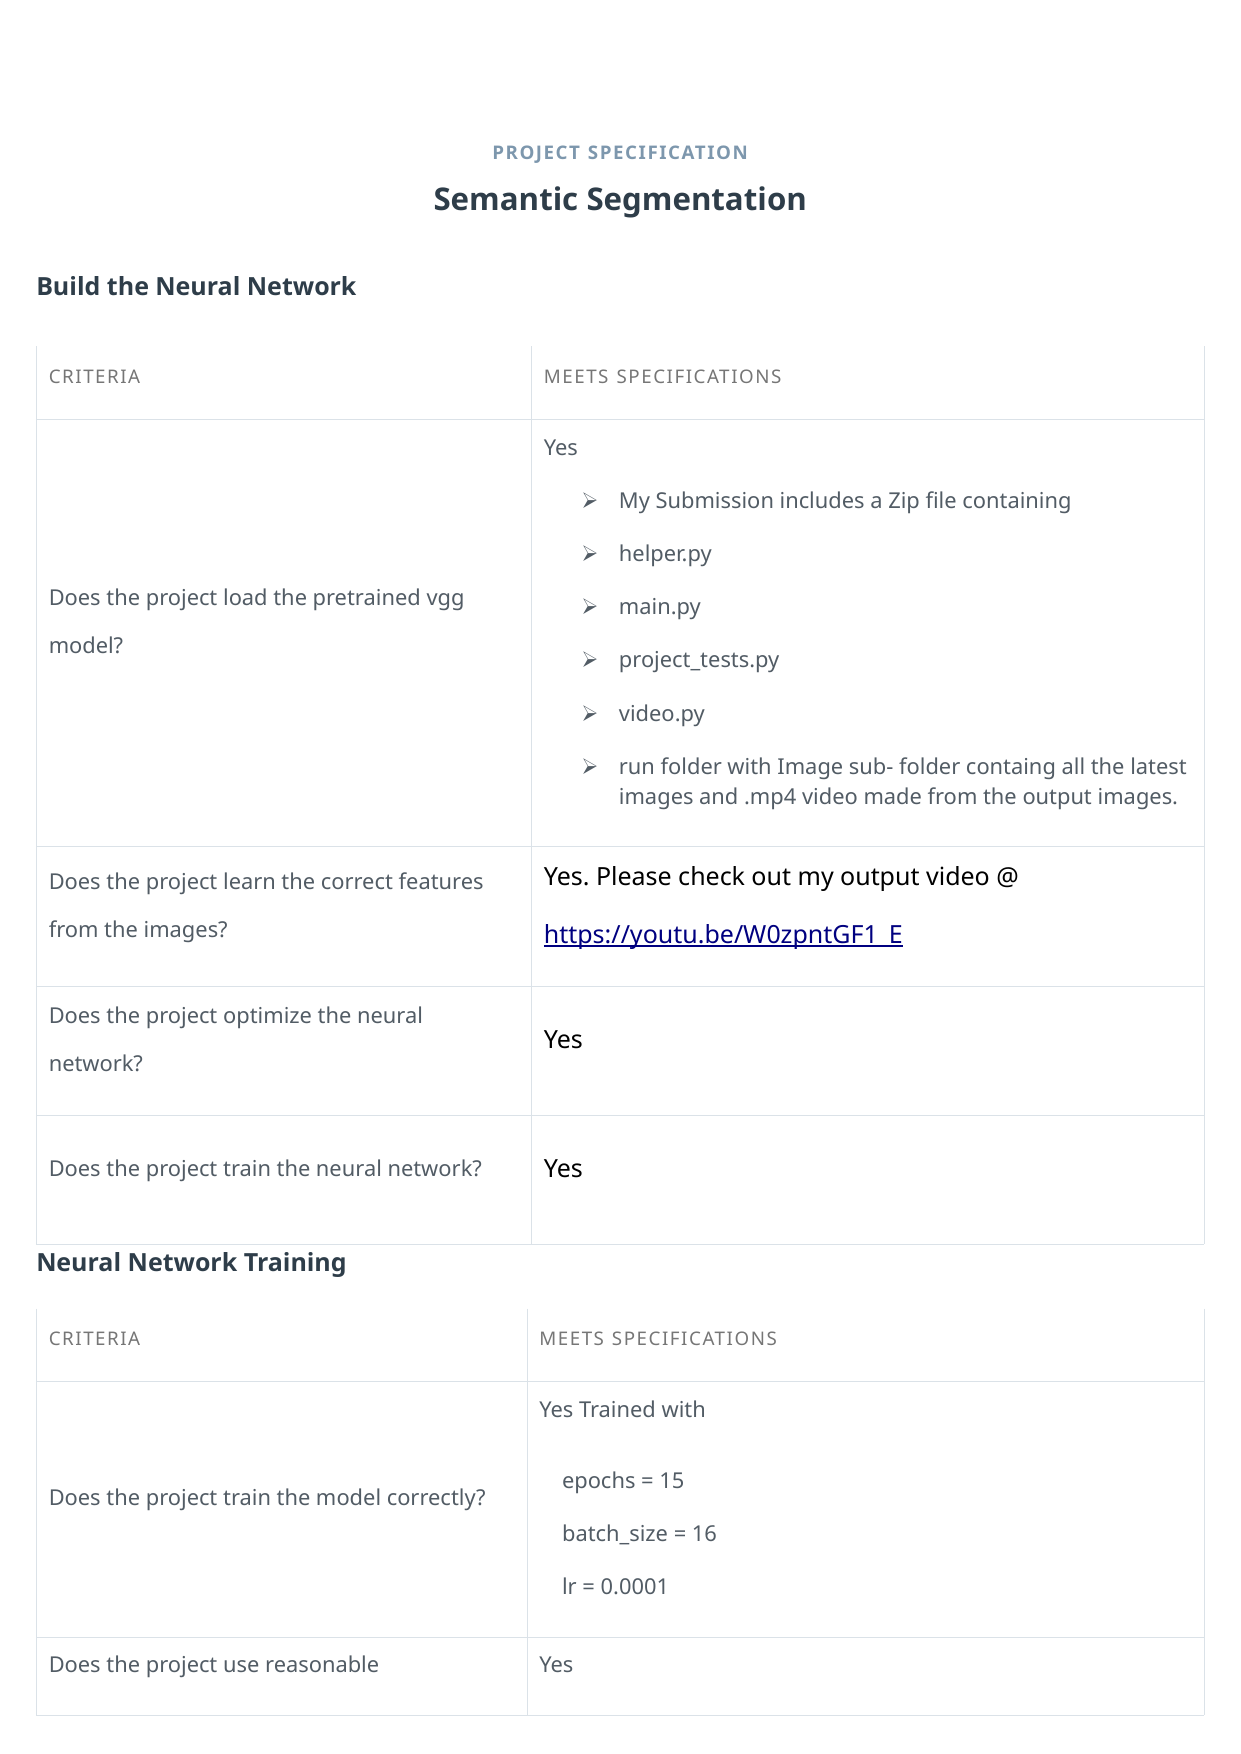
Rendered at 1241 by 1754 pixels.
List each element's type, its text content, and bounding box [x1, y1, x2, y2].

text Neural Network Training [36, 1245, 1204, 1278]
table_header CRITERIA [37, 1309, 527, 1381]
table_cell Yes [532, 1116, 1204, 1244]
table_header MEETS SPECIFICATIONS [532, 346, 1204, 419]
table_cell Yes [532, 987, 1204, 1115]
table_cell Yes My Submission includes a Zip file containing helper.py main.py project_tests.py video.py run folder with Image sub- folder containg all the latest images and .mp4 video made from the output images. [532, 420, 1204, 846]
table_cell Does the project use reasonable [37, 1638, 527, 1715]
table_cell Yes Trained with epochs = 15 batch_size = 16 lr = 0.0001 [528, 1382, 1204, 1637]
table_cell Yes [528, 1638, 1204, 1715]
table_cell Does the project train the neural network? [37, 1116, 531, 1244]
table_cell Yes. Please check out my output video @ https://youtu.be/W0zpntGF1_E [532, 847, 1204, 986]
table_header MEETS SPECIFICATIONS [528, 1309, 1204, 1381]
text Semantic Segmentation [36, 177, 1204, 219]
subtitle PROJECT SPECIFICATION [36, 139, 1204, 164]
table_cell Does the project load the pretrained vgg model? [37, 420, 531, 846]
table_cell Does the project train the model correctly? [37, 1382, 527, 1637]
text Build the Neural Network [36, 268, 1204, 303]
table_header CRITERIA [37, 346, 531, 419]
table_cell Does the project learn the correct features from the images? [37, 847, 531, 986]
table_cell Does the project optimize the neural network? [37, 987, 531, 1115]
